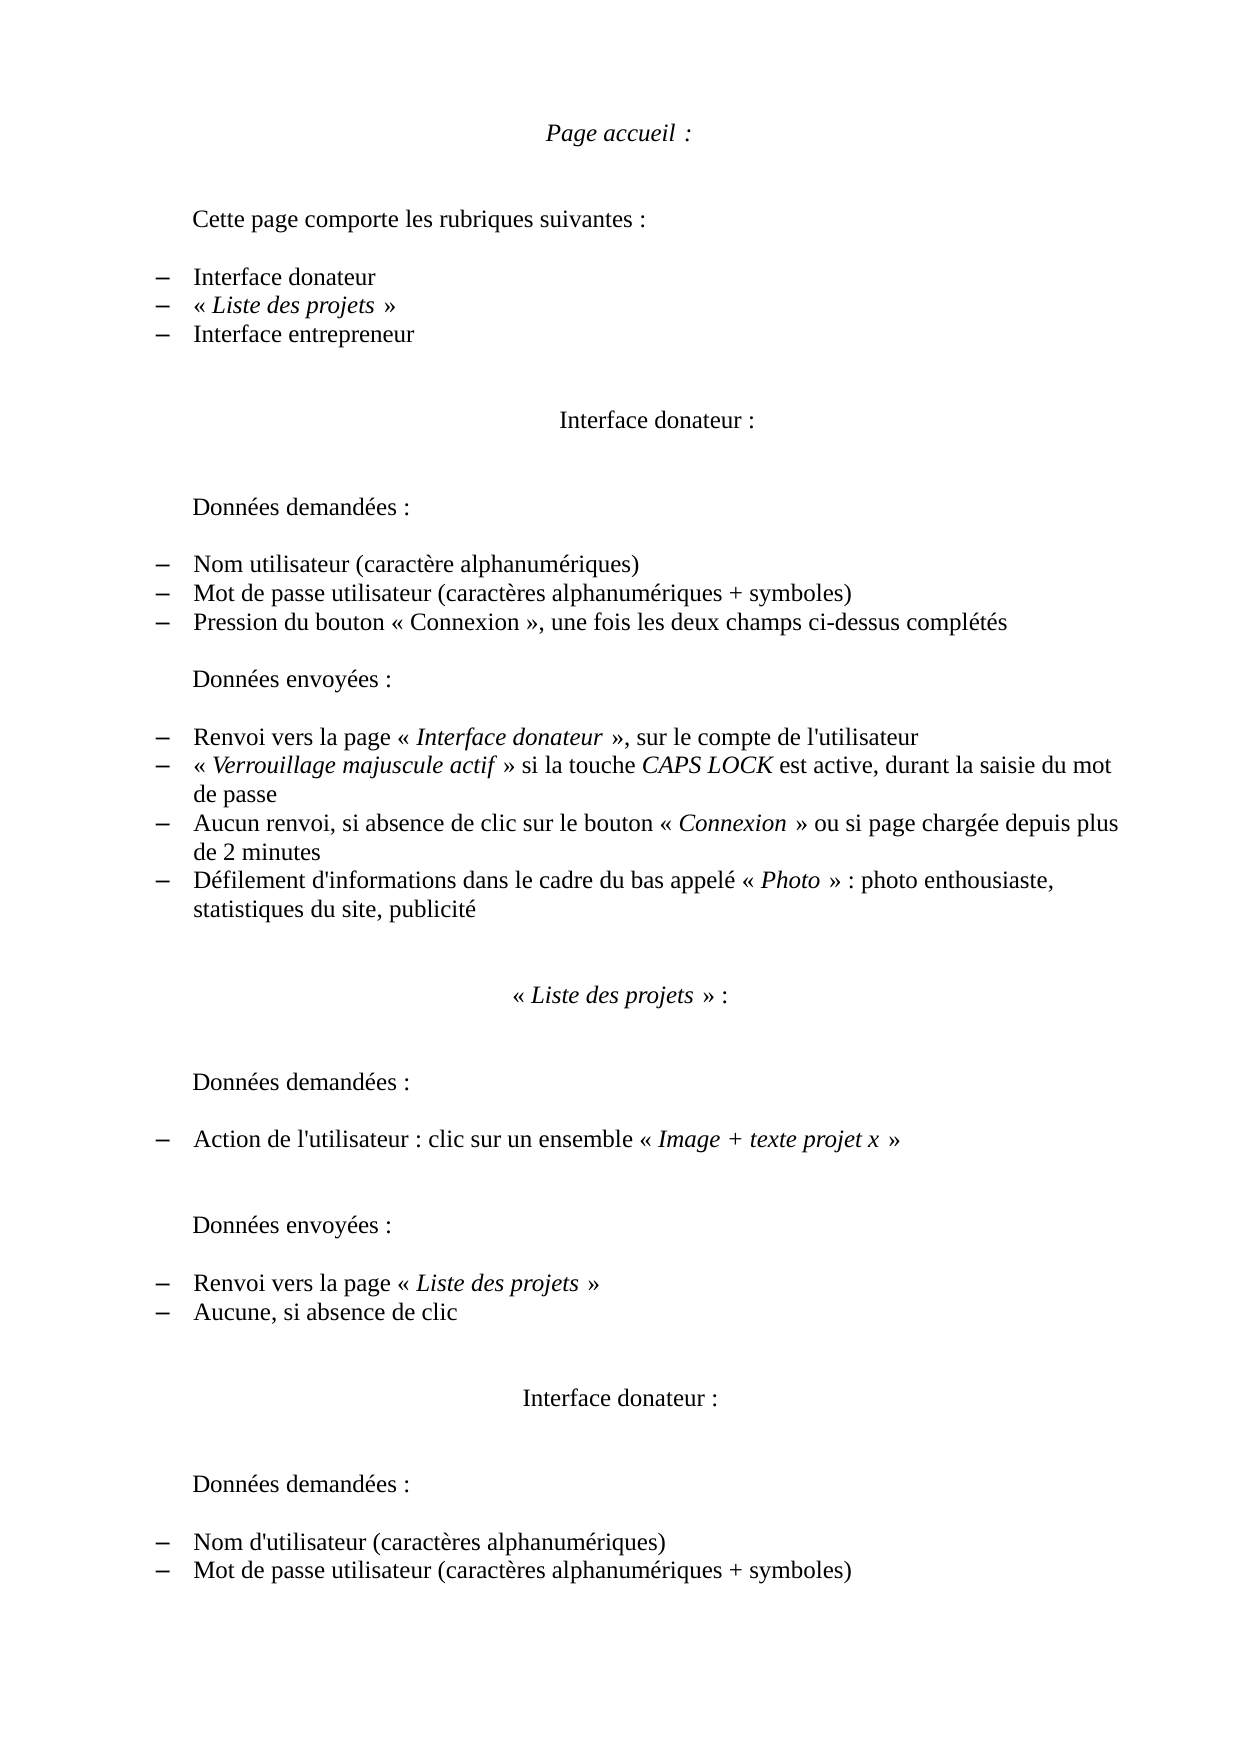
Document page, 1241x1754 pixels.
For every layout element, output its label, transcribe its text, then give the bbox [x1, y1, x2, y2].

list Renvoi vers la page « Liste des projets » [156, 1268, 1122, 1297]
list « Verrouillage majuscule actif » si la touche CAPS LOCK est active, durant la saisie du mot de passe [156, 751, 1122, 808]
text Interface donateur : [118, 406, 1122, 434]
list Interface donateur [156, 262, 1122, 291]
list Interface entrepreneur [156, 319, 1122, 348]
text Données demandées : [118, 492, 1122, 521]
list Aucune, si absence de clic [156, 1297, 1122, 1326]
list Pression du bouton « Connexion », une fois les deux champs ci-dessus complétés [156, 607, 1122, 636]
text « Liste des projets » : [118, 981, 1122, 1009]
text Données demandées : [118, 1469, 1122, 1498]
list Nom d'utilisateur (caractères alphanumériques) [156, 1527, 1122, 1556]
text Données envoyées : [118, 664, 1122, 693]
list Aucun renvoi, si absence de clic sur le bouton « Connexion » ou si page chargée depuis plus de 2 minutes [156, 808, 1122, 866]
text Données demandées : [118, 1067, 1122, 1096]
list « Liste des projets » [156, 291, 1122, 319]
list Mot de passe utilisateur (caractères alphanumériques + symboles) [156, 578, 1122, 607]
text Page accueil : [118, 118, 1122, 147]
text Données envoyées : [118, 1211, 1122, 1239]
list Mot de passe utilisateur (caractères alphanumériques + symboles) [156, 1556, 1122, 1584]
list Nom utilisateur (caractère alphanumériques) [156, 549, 1122, 578]
text Cette page comporte les rubriques suivantes : [118, 204, 1122, 233]
text Interface donateur : [118, 1383, 1122, 1412]
list Renvoi vers la page « Interface donateur », sur le compte de l'utilisateur [156, 722, 1122, 751]
list Action de l'utilisateur : clic sur un ensemble « Image + texte projet x » [156, 1124, 1122, 1153]
list Défilement d'informations dans le cadre du bas appelé « Photo » : photo enthousiaste, statistiques du site, publicité [156, 866, 1122, 923]
